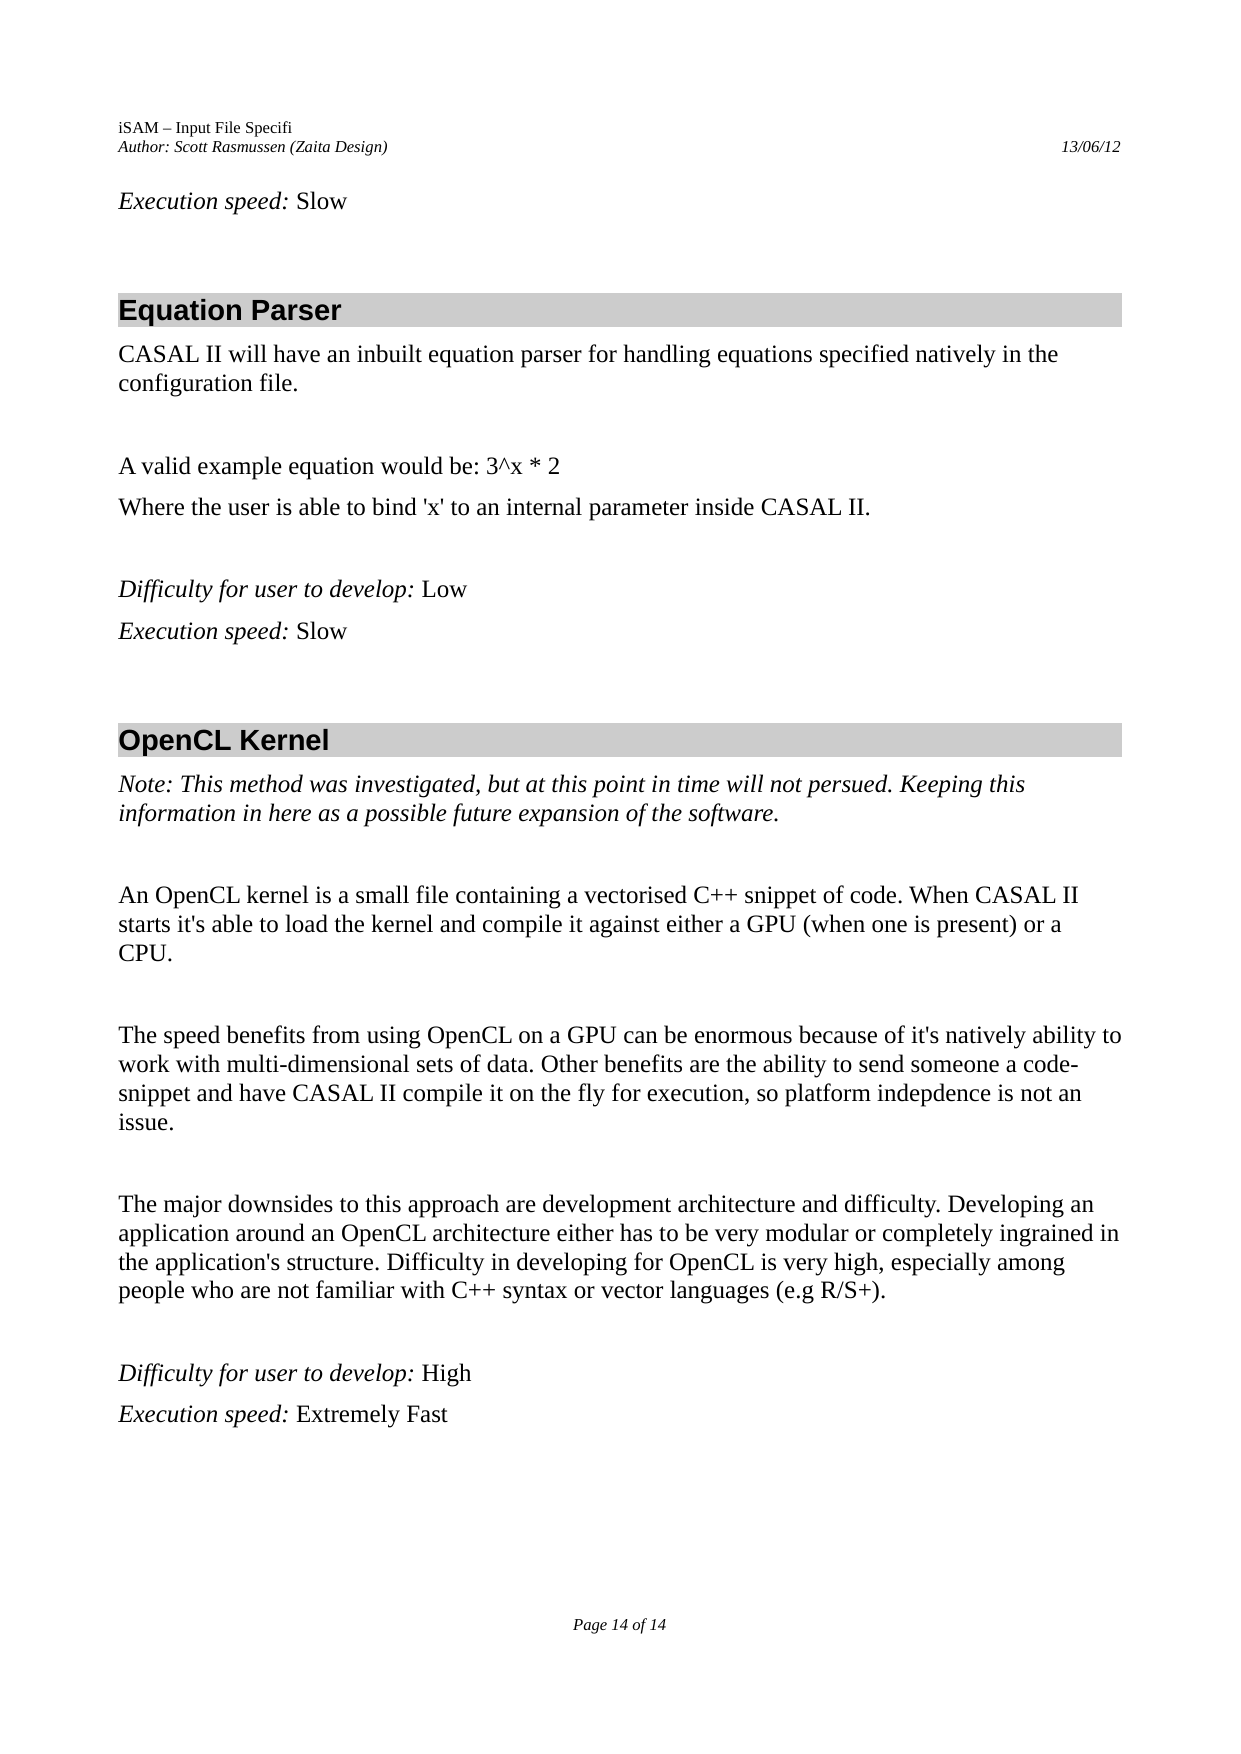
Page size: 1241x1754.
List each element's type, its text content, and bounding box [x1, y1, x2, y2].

text An OpenCL kernel is a small file containing a vectorised C++ snippet of code. When CASAL II starts it's able to load the kernel and compile it against either a GPU (when one is present) or a CPU. [118, 881, 1122, 967]
text Execution speed: Slow [118, 616, 1122, 644]
text A valid example equation would be: 3^x * 2 [118, 451, 1122, 479]
text The speed benefits from using OpenCL on a GPU can be enormous because of it's natively ability to work with multi-dimensional sets of data. Other benefits are the ability to send someone a code-snippet and have CASAL II compile it on the fly for execution, so platform indepdence is not an issue. [118, 1021, 1122, 1136]
text Execution speed: Extremely Fast [118, 1399, 1122, 1428]
text Execution speed: Slow [118, 186, 1122, 215]
text Difficulty for user to develop: Low [118, 574, 1122, 603]
text Note: This method was investigated, but at this point in time will not persued. Keeping this information in here as a possible future expansion of the software. [118, 769, 1122, 827]
subtitle OpenCL Kernel [118, 723, 1122, 757]
text The major downsides to this approach are development architecture and difficulty. Developing an application around an OpenCL architecture either has to be very modular or completely ingrained in the application's structure. Difficulty in developing for OpenCL is very high, especially among people who are not familiar with C++ syntax or vector languages (e.g R/S+). [118, 1189, 1122, 1304]
text Difficulty for user to develop: High [118, 1358, 1122, 1387]
subtitle Equation Parser [118, 293, 1122, 327]
text CASAL II will have an inbuilt equation parser for handling equations specified natively in the configuration file. [118, 339, 1122, 397]
text Where the user is able to bind 'x' to an internal parameter inside CASAL II. [118, 492, 1122, 521]
